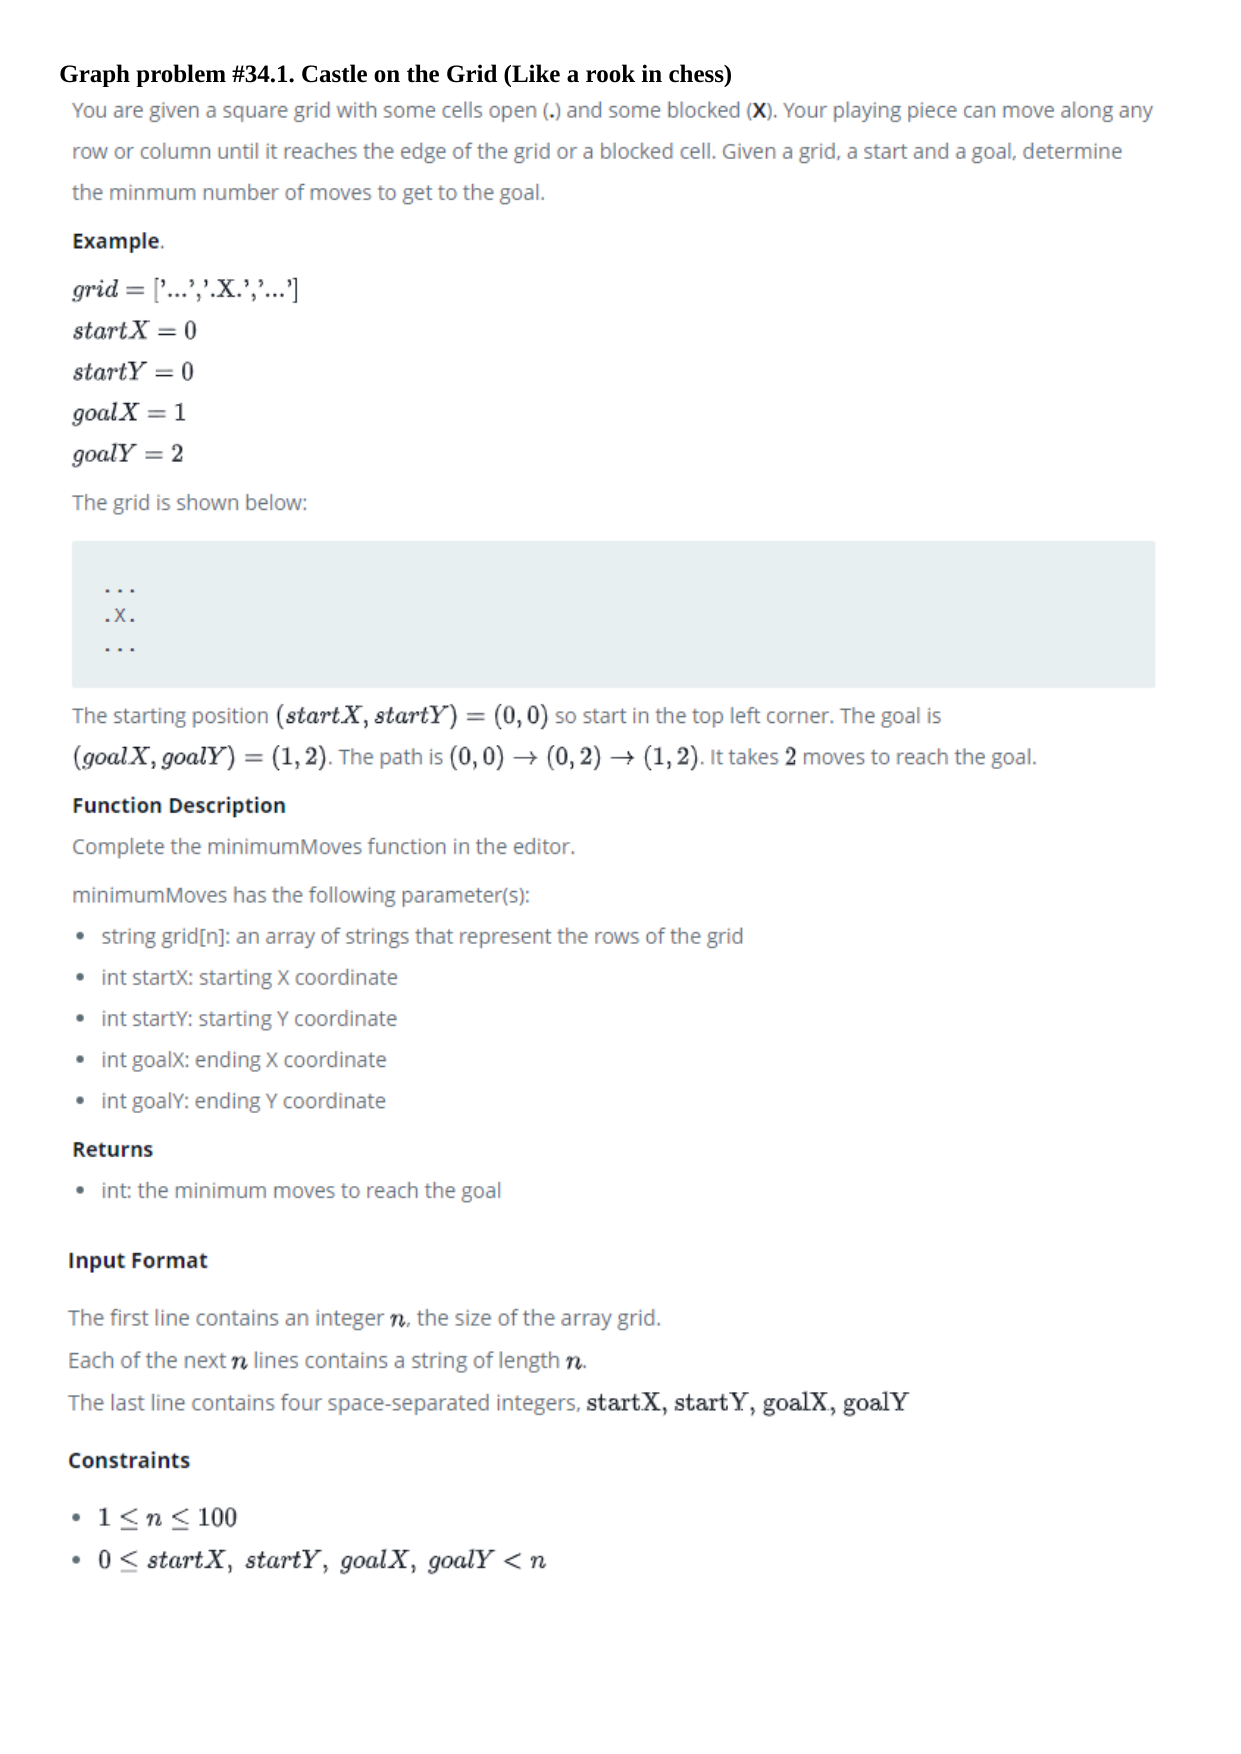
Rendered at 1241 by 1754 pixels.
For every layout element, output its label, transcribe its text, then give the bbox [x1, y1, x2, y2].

picture [59, 87, 1182, 1210]
picture [59, 1238, 1182, 1588]
text Graph problem #34.1. Castle on the Grid (Like a rook in chess) [59, 59, 1181, 87]
